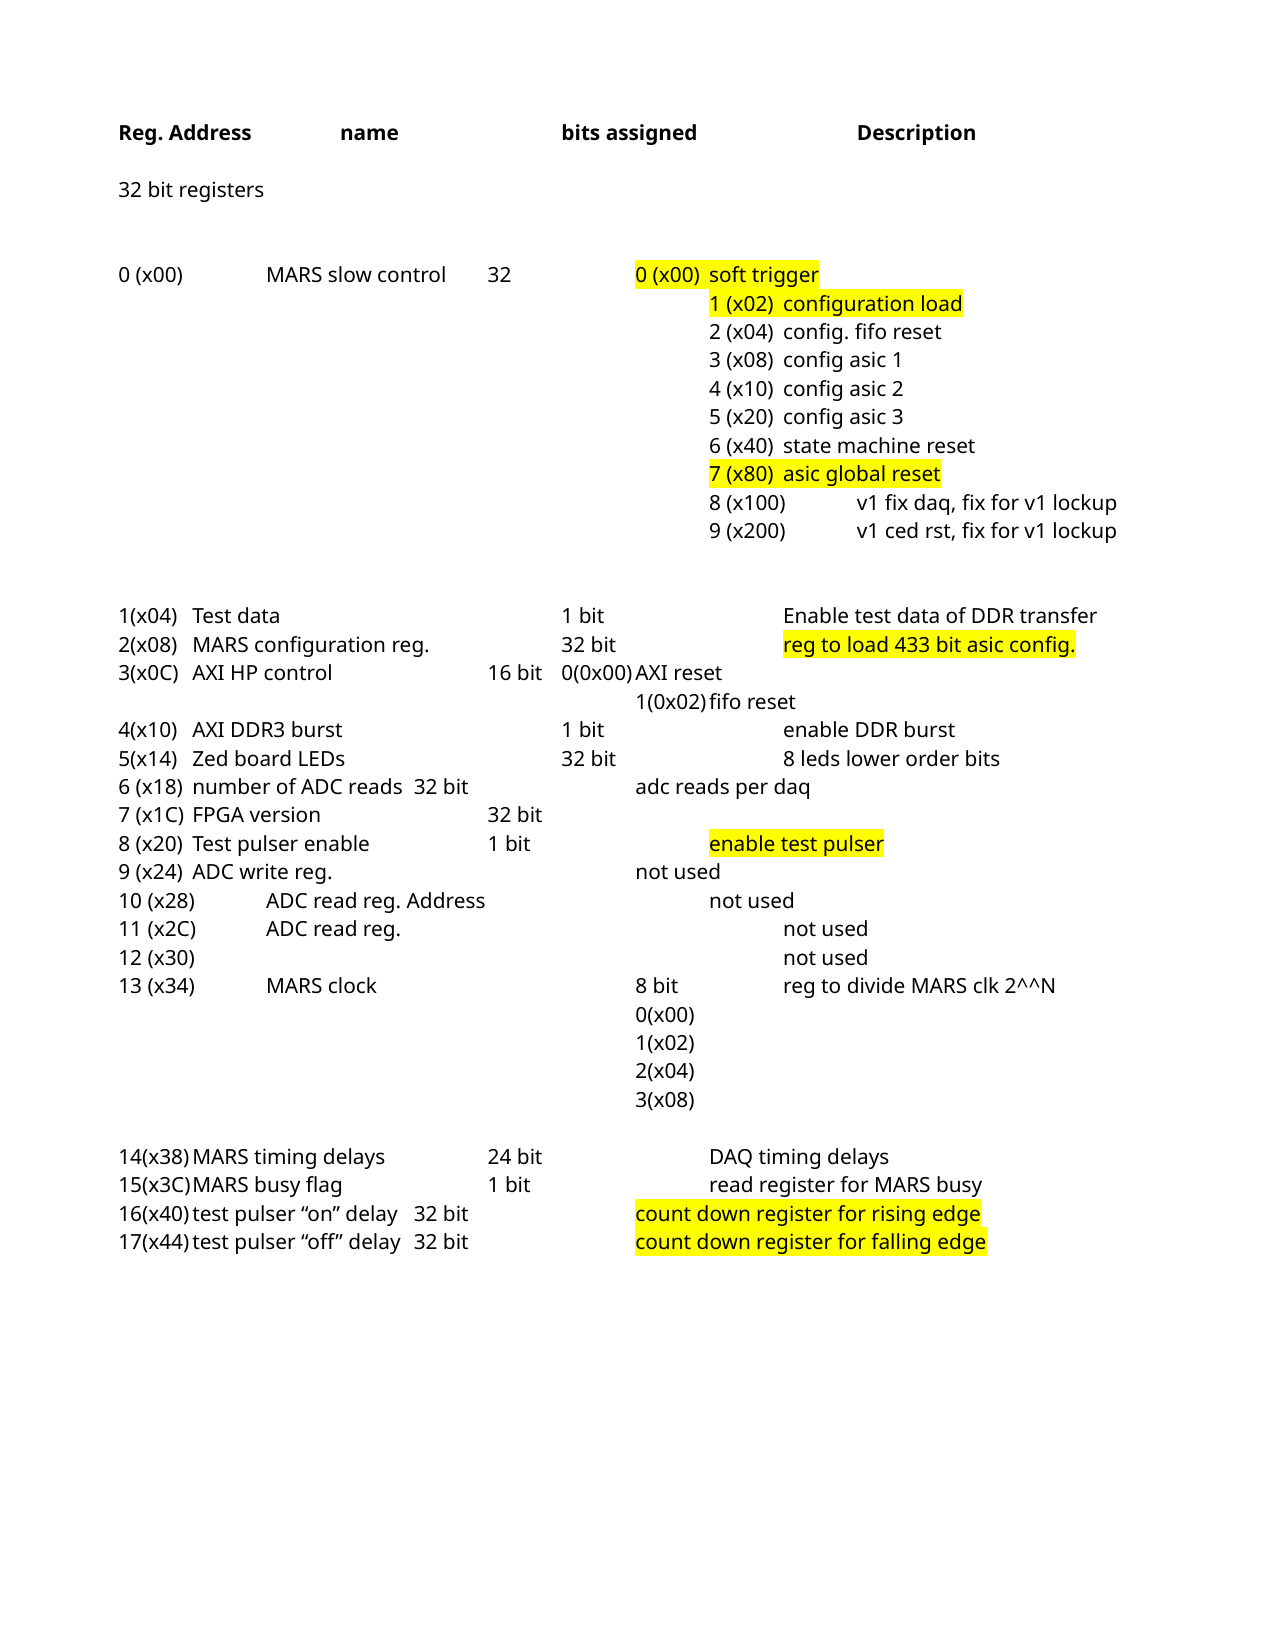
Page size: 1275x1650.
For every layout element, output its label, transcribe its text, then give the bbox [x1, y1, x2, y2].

text 9 (x24) ADC write reg. not used [118, 857, 1157, 886]
text 4 (x10) config asic 2 [118, 374, 1157, 402]
text 16(x40) test pulser “on” delay 32 bit count down register for rising edge [118, 1199, 1157, 1227]
text 13 (x34) MARS clock 8 bit reg to divide MARS clk 2^^N [118, 971, 1157, 1000]
text 5(x14) Zed board LEDs 32 bit 8 leds lower order bits [118, 744, 1157, 772]
text 8 (x20) Test pulser enable 1 bit enable test pulser [118, 829, 1157, 857]
text Reg. Address name bits assigned Description [118, 118, 1157, 147]
text 2(x08) MARS configuration reg. 32 bit reg to load 433 bit asic config. [118, 630, 1157, 658]
text 4(x10) AXI DDR3 burst 1 bit enable DDR burst [118, 715, 1157, 744]
text 2 (x04) config. fifo reset [118, 317, 1157, 346]
text 0(x00) [118, 1000, 1157, 1028]
text 2(x04) [118, 1057, 1157, 1085]
text 12 (x30) not used [118, 943, 1157, 971]
text 32 bit registers [118, 175, 1157, 203]
text 1(0x02) fifo reset [118, 687, 1157, 715]
text 17(x44) test pulser “off” delay 32 bit count down register for falling edge [118, 1227, 1157, 1256]
text 9 (x200) v1 ced rst, fix for v1 lockup [118, 516, 1157, 545]
text 7 (x80) asic global reset [118, 459, 1157, 488]
text 6 (x40) state machine reset [118, 431, 1157, 459]
text 8 (x100) v1 fix daq, fix for v1 lockup [118, 488, 1157, 516]
text 3 (x08) config asic 1 [118, 346, 1157, 374]
text 1(x02) [118, 1028, 1157, 1057]
text 11 (x2C) ADC read reg. not used [118, 914, 1157, 943]
text 6 (x18) number of ADC reads 32 bit adc reads per daq [118, 772, 1157, 801]
text 15(x3C) MARS busy flag 1 bit read register for MARS busy [118, 1170, 1157, 1199]
text 1(x04) Test data 1 bit Enable test data of DDR transfer [118, 602, 1157, 630]
text 3(x08) [118, 1085, 1157, 1113]
text 0 (x00) MARS slow control 32 0 (x00) soft trigger [118, 260, 1157, 289]
text 14(x38) MARS timing delays 24 bit DAQ timing delays [118, 1142, 1157, 1170]
text 10 (x28) ADC read reg. Address not used [118, 886, 1157, 914]
text 7 (x1C) FPGA version 32 bit [118, 801, 1157, 829]
text 3(x0C) AXI HP control 16 bit 0(0x00) AXI reset [118, 658, 1157, 687]
text 5 (x20) config asic 3 [118, 402, 1157, 431]
text 1 (x02) configuration load [118, 289, 1157, 317]
